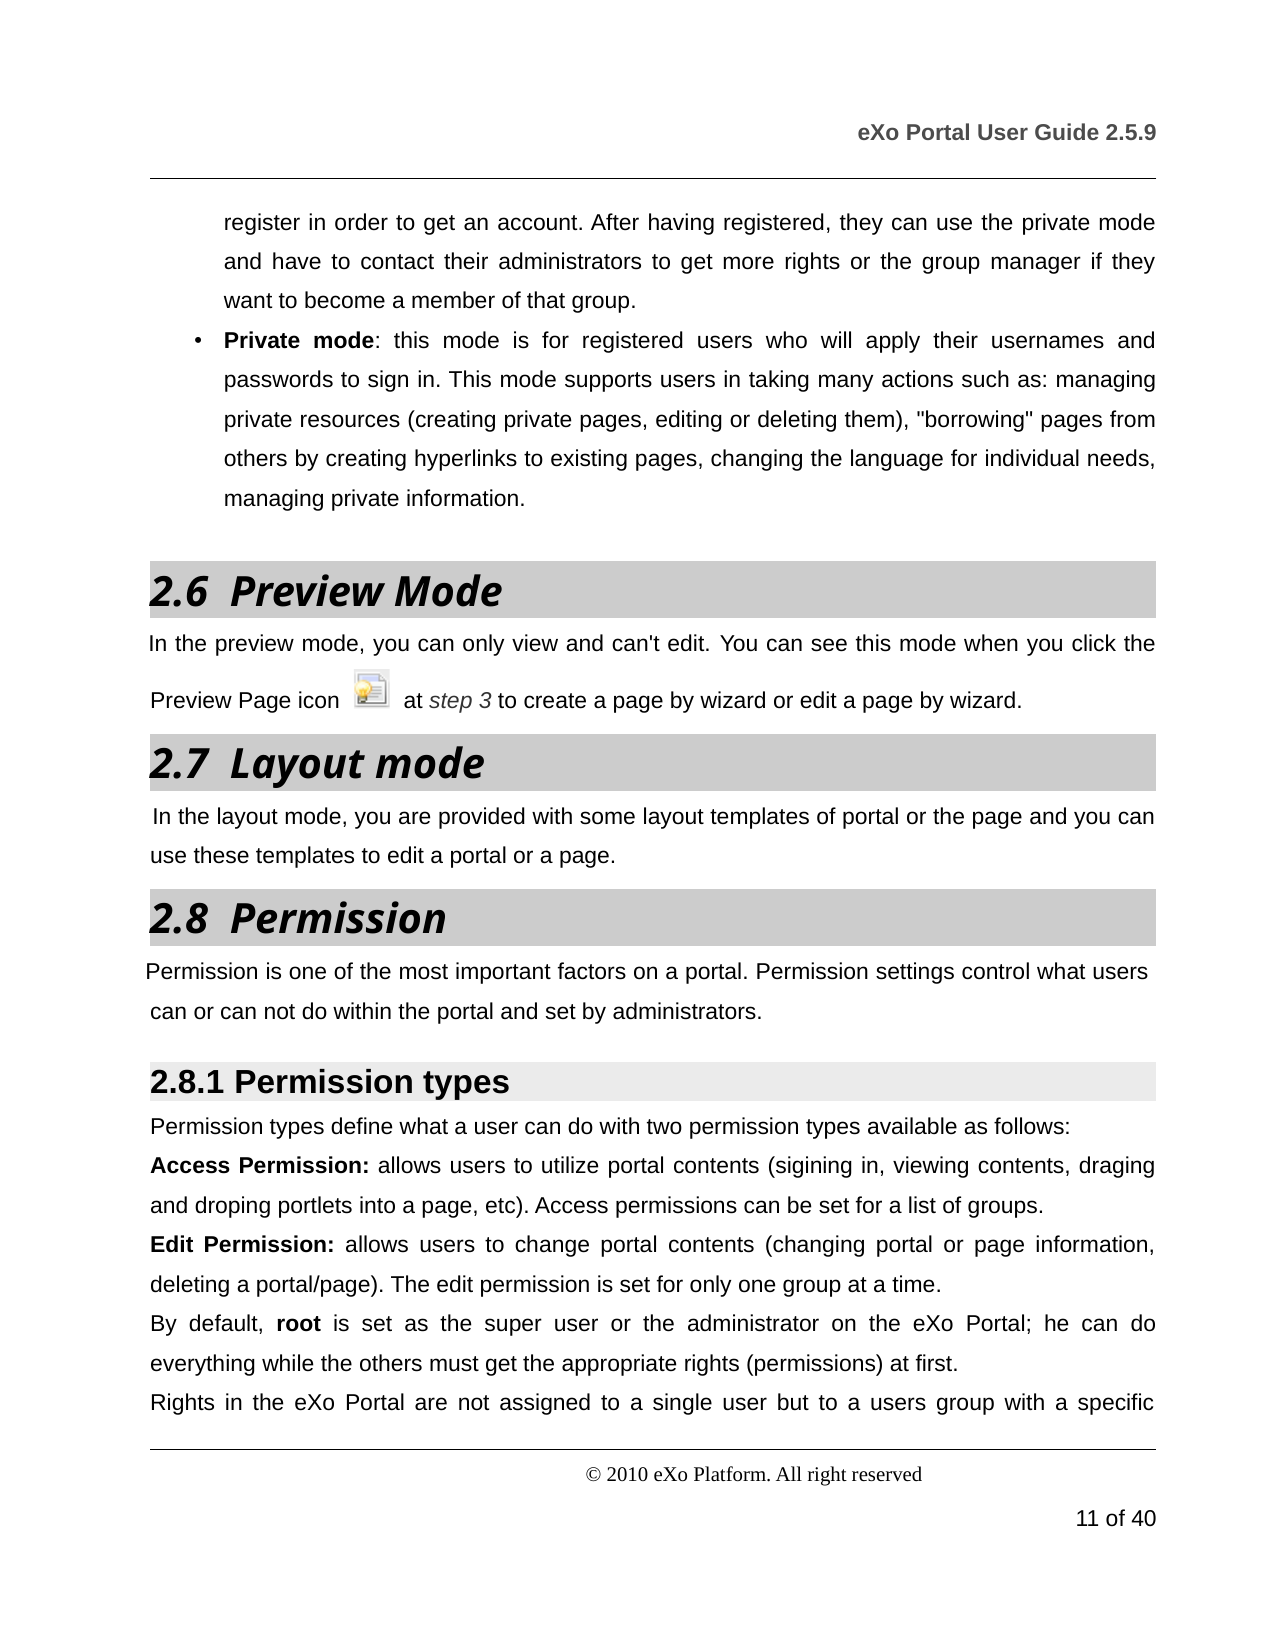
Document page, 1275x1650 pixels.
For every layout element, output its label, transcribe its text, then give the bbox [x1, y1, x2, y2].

subtitle Layout mode [150, 734, 1156, 791]
text Permission is one of the most important factors on a portal. Permission settings control what users can or can not do within the portal and set by administrators. [76, 958, 1156, 1024]
text By default, root is set as the super user or the administrator on the eXo Portal; he can do everything while the others must get the appropriate rights (permissions) at first. [150, 1310, 1156, 1376]
picture [353, 669, 390, 709]
text In the preview mode, you can only view and can't edit. You can see this mode when you click the Preview Page icon at step 3 to create a page by wizard or edit a page by wizard. [148, 630, 1156, 713]
text In the layout mode, you are provided with some layout templates of portal or the page and you can use these templates to edit a portal or a page. [150, 803, 1156, 869]
subtitle Permission types [150, 1062, 1156, 1101]
list Private mode: this mode is for registered users who will apply their usernames and passwords to sign in. This mode supports users in taking many actions such as: managing private resources (creating private pages, editing or deleting them), "borrowing" pages from others by creating hyperlinks to existing pages, changing the language for individual needs, managing private information. [194, 327, 1156, 511]
subtitle Preview Mode [150, 561, 1156, 618]
subtitle Permission [150, 889, 1156, 946]
text Permission types define what a user can do with two permission types available as follows: [150, 1113, 1156, 1139]
text Edit Permission: allows users to change portal contents (changing portal or page information, deleting a portal/page). The edit permission is set for only one group at a time. [150, 1231, 1156, 1297]
list register in order to get an account. After having registered, they can use the private mode and have to contact their administrators to get more rights or the group manager if they want to become a member of that group. [194, 208, 1156, 314]
text Access Permission: allows users to utilize portal contents (sigining in, viewing contents, draging and droping portlets into a page, etc). Access permissions can be set for a list of groups. [150, 1152, 1156, 1218]
text Rights in the eXo Portal are not assigned to a single user but to a users group with a specific [150, 1389, 1156, 1416]
